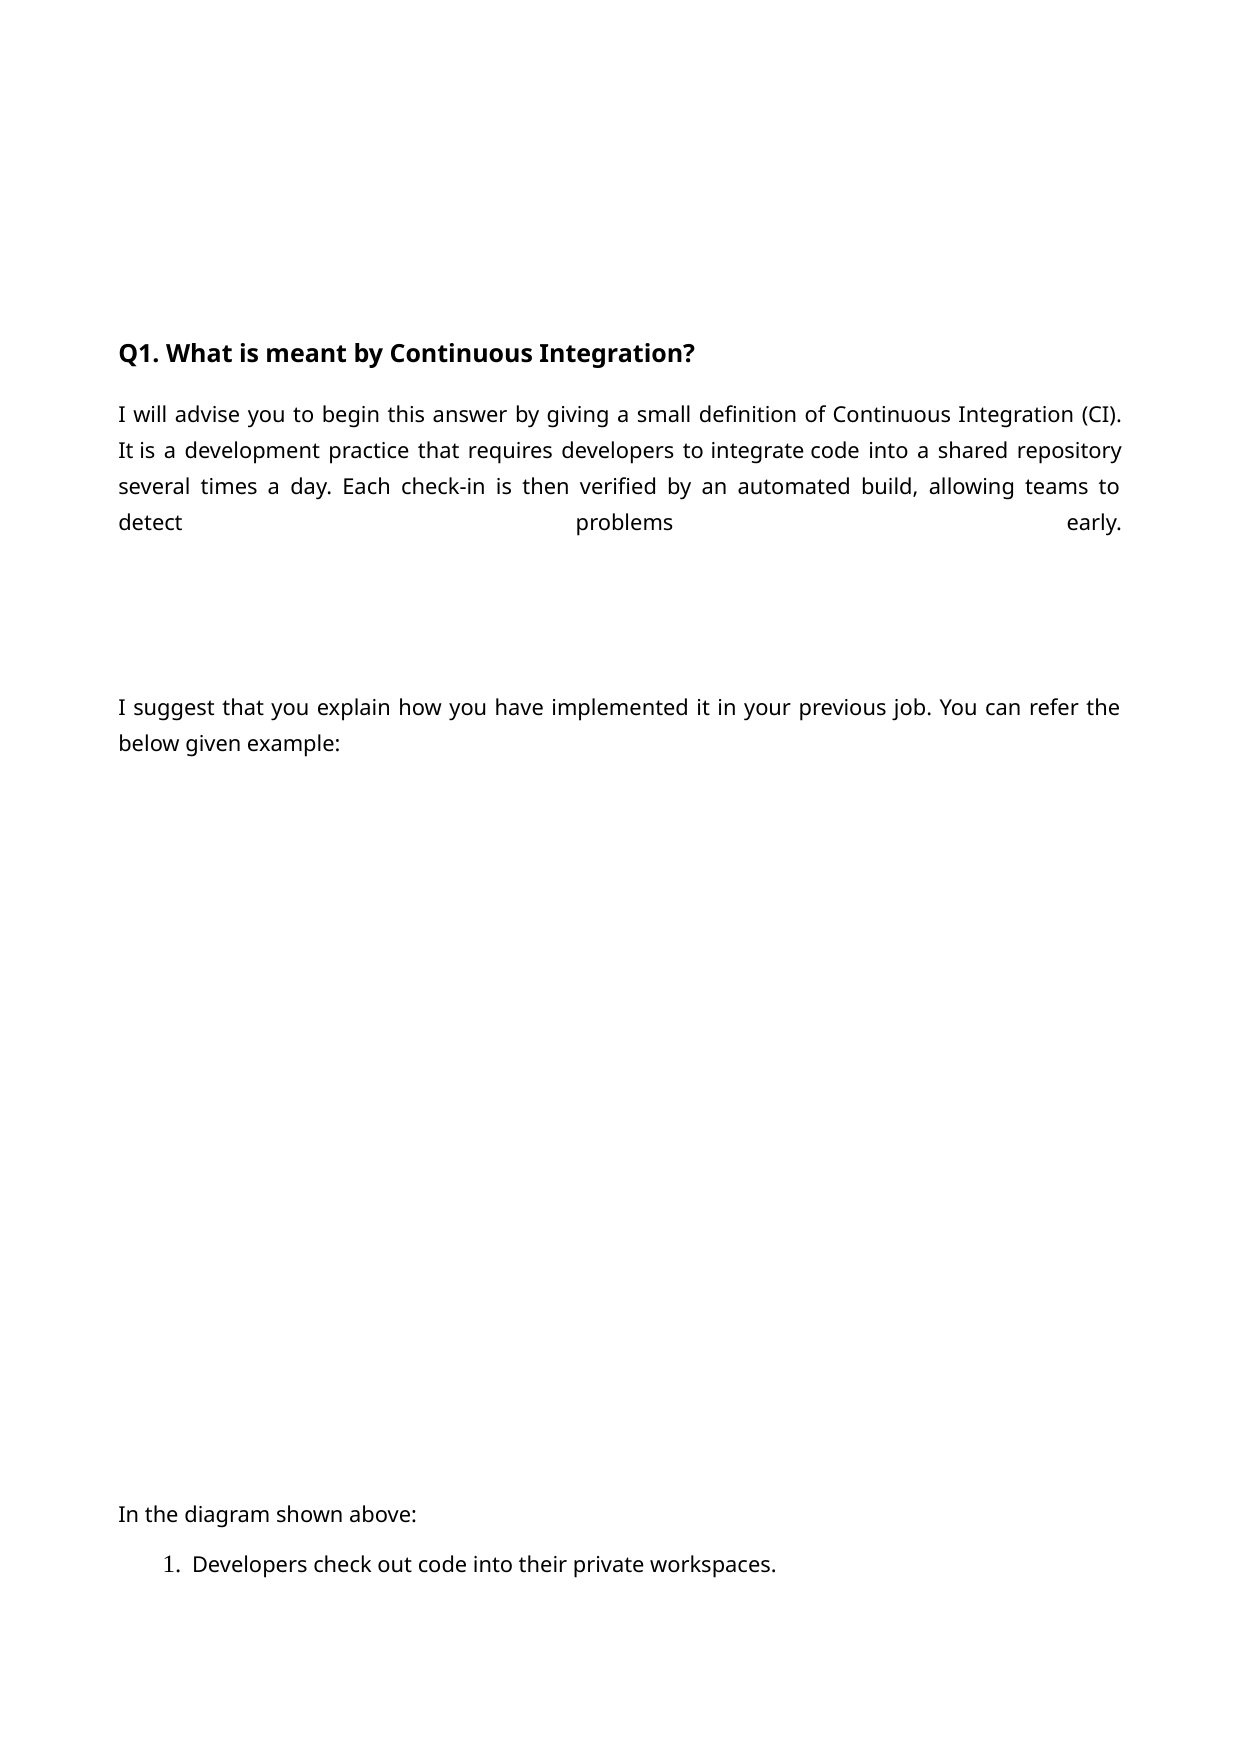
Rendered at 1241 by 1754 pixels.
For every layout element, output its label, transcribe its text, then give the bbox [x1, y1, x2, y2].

subtitle Q1. What is meant by Continuous Integration? [118, 336, 1122, 370]
text I will advise you to begin this answer by giving a small definition of Continuous Integration (CI). It is a development practice that requires developers to integrate code into a shared repository several times a day. Each check-in is then verified by an automated build, allowing teams to detect problems early. [118, 399, 1122, 571]
text I suggest that you explain how you have implemented it in your previous job. You can refer the below given example: [118, 692, 1122, 757]
list Developers check out code into their private workspaces. [162, 1549, 1122, 1579]
text In the diagram shown above: [118, 1499, 1122, 1529]
